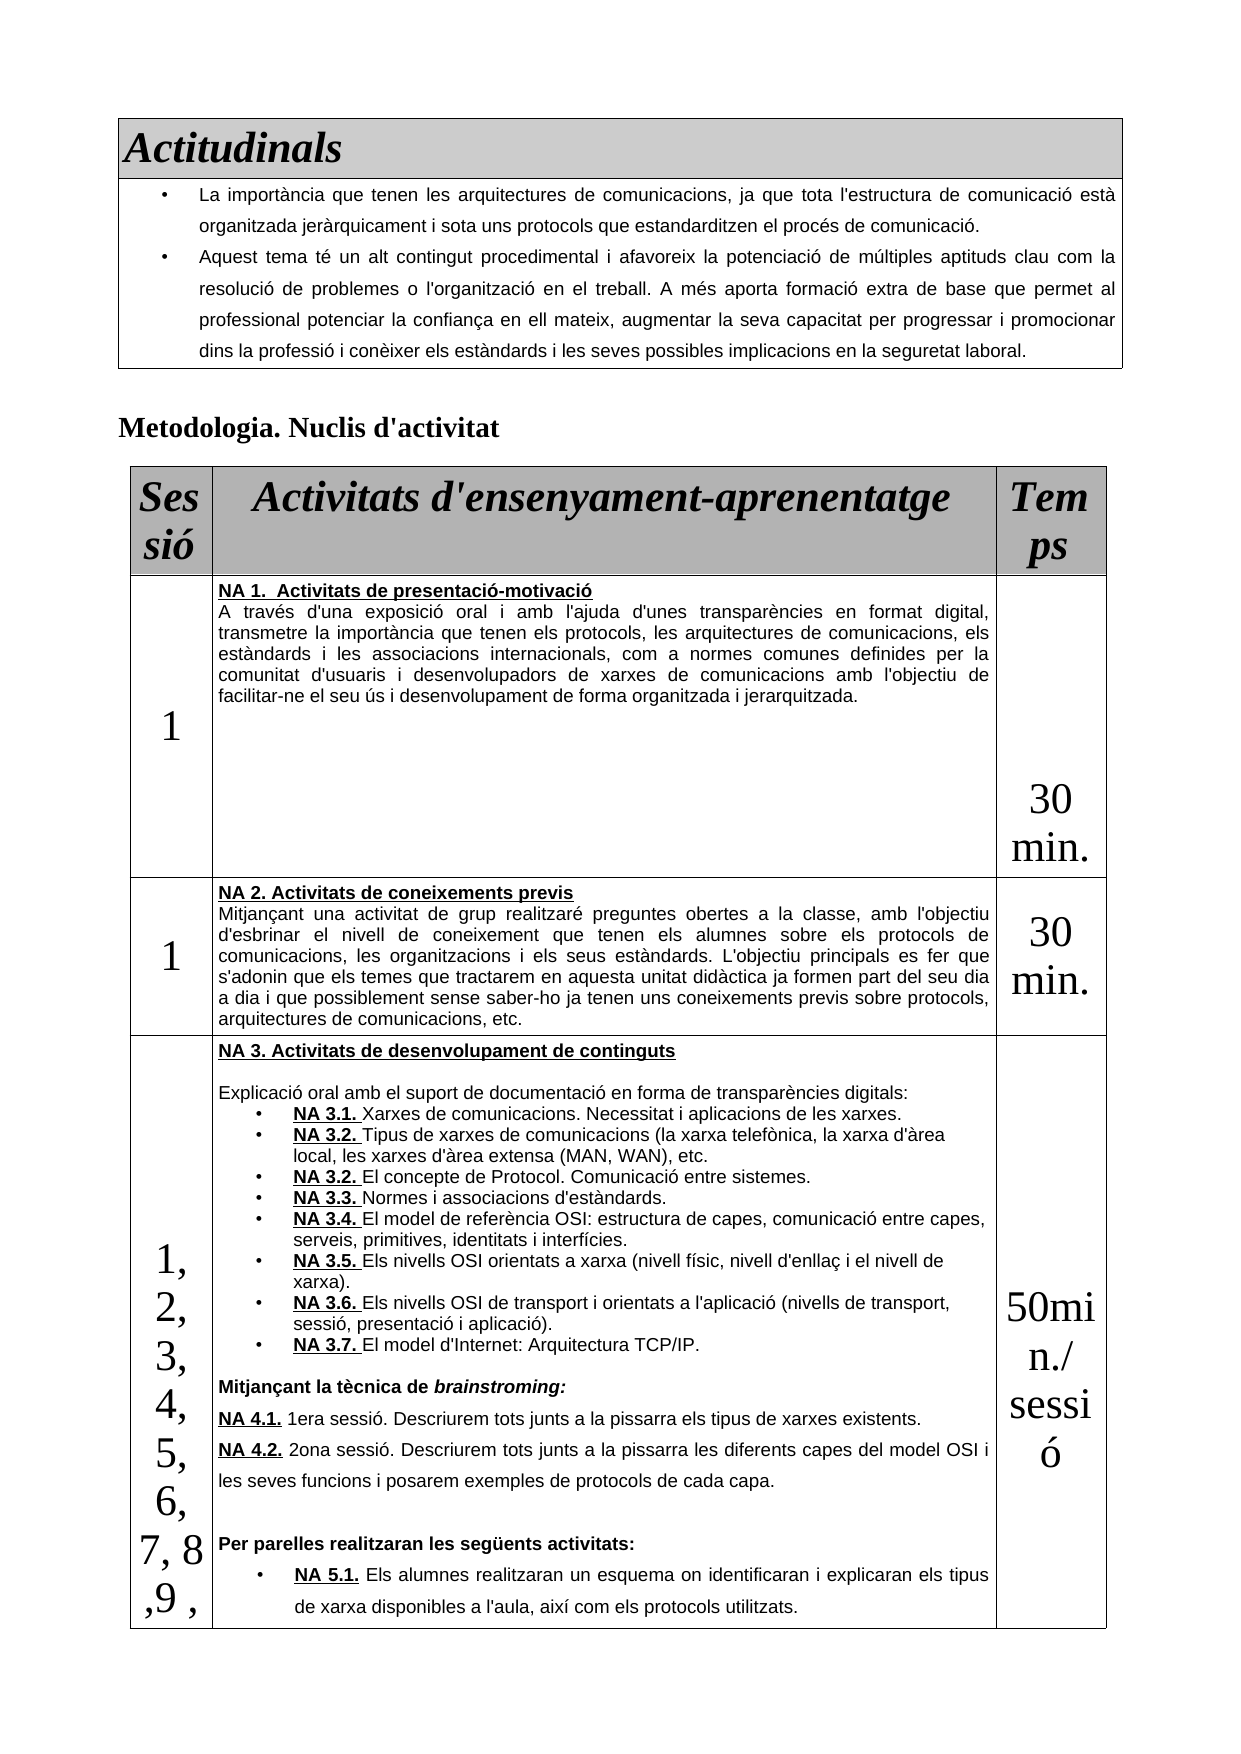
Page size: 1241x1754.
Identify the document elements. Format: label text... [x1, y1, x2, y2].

table_cell NA 3. Activitats de desenvolupament de continguts Explicació oral amb el suport de documentació en forma de transparències digitals: NA 3.1. Xarxes de comunicacions. Necessitat i aplicacions de les xarxes. NA 3.2. Tipus de xarxes de comunicacions (la xarxa telefònica, la xarxa d'àrea local, les xarxes d'àrea extensa (MAN, WAN), etc. NA 3.2. El concepte de Protocol. Comunicació entre sistemes. NA 3.3. Normes i associacions d'estàndards. NA 3.4. El model de referència OSI: estructura de capes, comunicació entre capes, serveis, primitives, identitats i interfícies. NA 3.5. Els nivells OSI orientats a xarxa (nivell físic, nivell d'enllaç i el nivell de xarxa). NA 3.6. Els nivells OSI de transport i orientats a l'aplicació (nivells de transport, sessió, presentació i aplicació). NA 3.7. El model d'Internet: Arquitectura TCP/IP. Mitjançant la tècnica de brainstroming: NA 4.1. 1era sessió. Descriurem tots junts a la pissarra els tipus de xarxes existents. NA 4.2. 2ona sessió. Descriurem tots junts a la pissarra les diferents capes del model OSI i les seves funcions i posarem exemples de protocols de cada capa. Per parelles realitzaran les següents activitats: NA 5.1. Els alumnes realitzaran un esquema on identificaran i explicaran els tipus de xarxa disponibles a l'aula, així com els protocols utilitzats. NA 5.2. Realitzar un treball d'investigació sobre els sistemes de comunicacions, explicant les seves característiques i funcions. [213, 1036, 996, 1628]
table_header Sessió [131, 467, 212, 574]
table_cell 30 min. [997, 576, 1106, 877]
table_cell 50min./ sessió [997, 1036, 1106, 1628]
table_cell NA 2. Activitats de coneixements previs Mitjançant una activitat de grup realitzaré preguntes obertes a la classe, amb l'objectiu d'esbrinar el nivell de coneixement que tenen els alumnes sobre els protocols de comunicacions, les organitzacions i els seus estàndards. L'objectiu principals es fer que s'adonin que els temes que tractarem en aquesta unitat didàctica ja formen part del seu dia a dia i que possiblement sense saber-ho ja tenen uns coneixements previs sobre protocols, arquitectures de comunicacions, etc. [213, 878, 996, 1035]
table_cell NA 1. Activitats de presentació-motivació A través d'una exposició oral i amb l'ajuda d'unes transparències en format digital, transmetre la importància que tenen els protocols, les arquitectures de comunicacions, els estàndards i les associacions internacionals, com a normes comunes definides per la comunitat d'usuaris i desenvolupadors de xarxes de comunicacions amb l'objectiu de facilitar-ne el seu ús i desenvolupament de forma organitzada i jerarquitzada. [213, 576, 996, 877]
table_cell Actitudinals [119, 119, 1122, 178]
subtitle Metodologia. Nuclis d'activitat [118, 412, 1122, 444]
table_cell 1 [131, 576, 212, 877]
table_cell 1, 2, 3, 4, 5, 6, 7, 8 ,9 , [131, 1036, 212, 1628]
table_header Activitats d'ensenyament-aprenentatge [213, 467, 996, 574]
table_cell La importància que tenen les arquitectures de comunicacions, ja que tota l'estructura de comunicació està organitzada jeràrquicament i sota uns protocols que estandarditzen el procés de comunicació. Aquest tema té un alt contingut procedimental i afavoreix la potenciació de múltiples aptituds clau com la resolució de problemes o l'organització en el treball. A més aporta formació extra de base que permet al professional potenciar la confiança en ell mateix, augmentar la seva capacitat per progressar i promocionar dins la professió i conèixer els estàndards i les seves possibles implicacions en la seguretat laboral. [119, 179, 1122, 368]
table_header Temps [997, 467, 1106, 574]
table_cell 30 min. [997, 878, 1106, 1035]
table_cell 1 [131, 878, 212, 1035]
